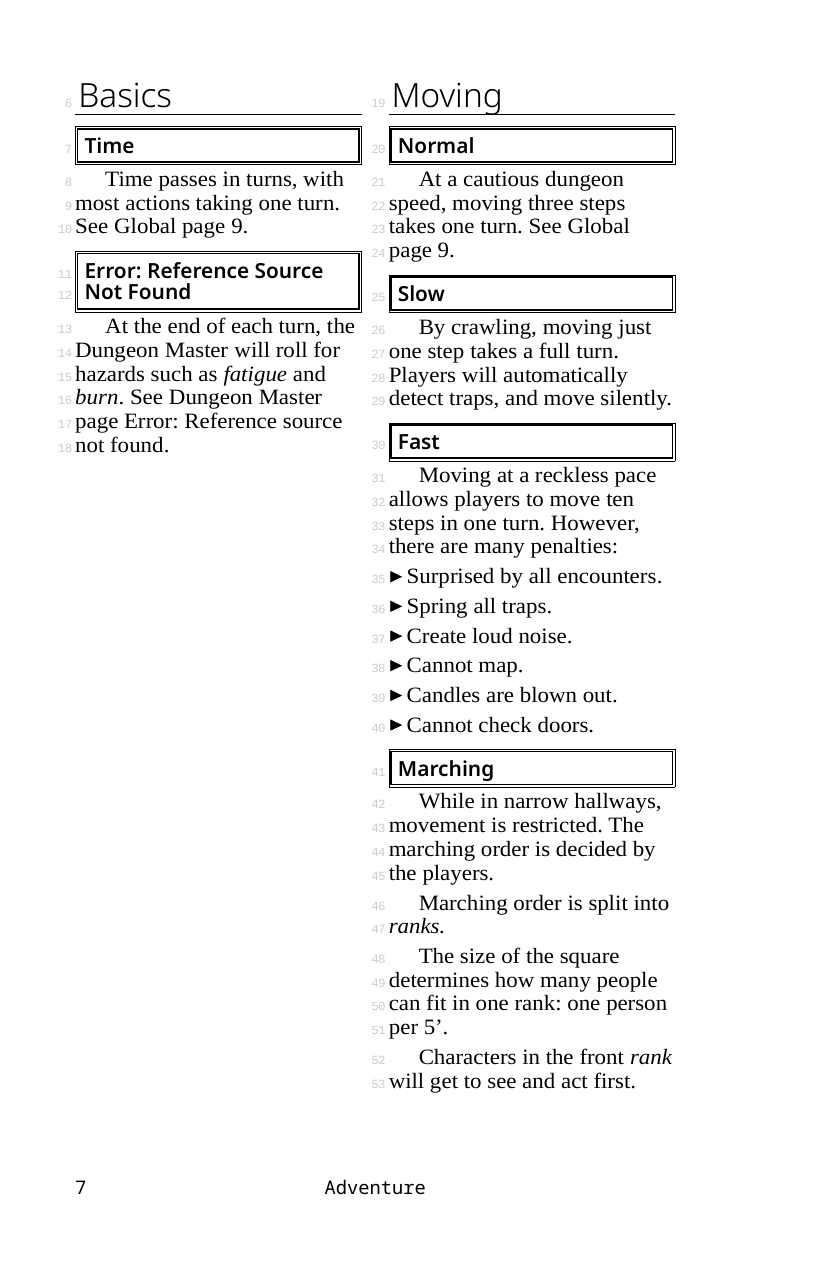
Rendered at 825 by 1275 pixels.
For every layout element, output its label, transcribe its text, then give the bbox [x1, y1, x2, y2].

text Characters in the front rank will get to see and act first. [388, 1045, 675, 1093]
subtitle Fast [392, 426, 672, 457]
list Surprised by all encounters. [388, 565, 675, 588]
text While in narrow hallways, movement is restricted. The marching order is decided by the players. [388, 790, 675, 885]
text The size of the square determines how many people can fit in one rank: one person per 5’. [388, 944, 675, 1039]
list Candles are blown out. [388, 683, 675, 707]
subtitle Slow [392, 278, 672, 309]
text Time passes in turns, with most actions taking one turn. See Global page 7. [75, 168, 362, 239]
text Marching order is split into ranks. [388, 891, 675, 938]
subtitle moving [388, 75, 675, 114]
list Spring all traps. [388, 594, 675, 618]
subtitle basics [75, 75, 362, 114]
text Moving at a reckless pace allows players to move ten steps in one turn. However, there are many penalties: [388, 464, 675, 559]
list Cannot map. [388, 654, 675, 677]
subtitle Normal [392, 130, 672, 161]
subtitle Marching [392, 752, 672, 784]
text By crawling, moving just one step takes a full turn. Players will automatically detect traps, and move silently. [388, 316, 675, 411]
text At a cautious dungeon speed, moving three steps takes one turn. See Global page 7. [388, 168, 675, 262]
list Cannot check doors. [388, 713, 675, 737]
text At the end of each turn, the Dungeon Master will roll for hazards such as fatigue and burn. See Dungeon Master page Error: Reference source not found. [75, 315, 362, 457]
list Create loud noise. [388, 624, 675, 648]
